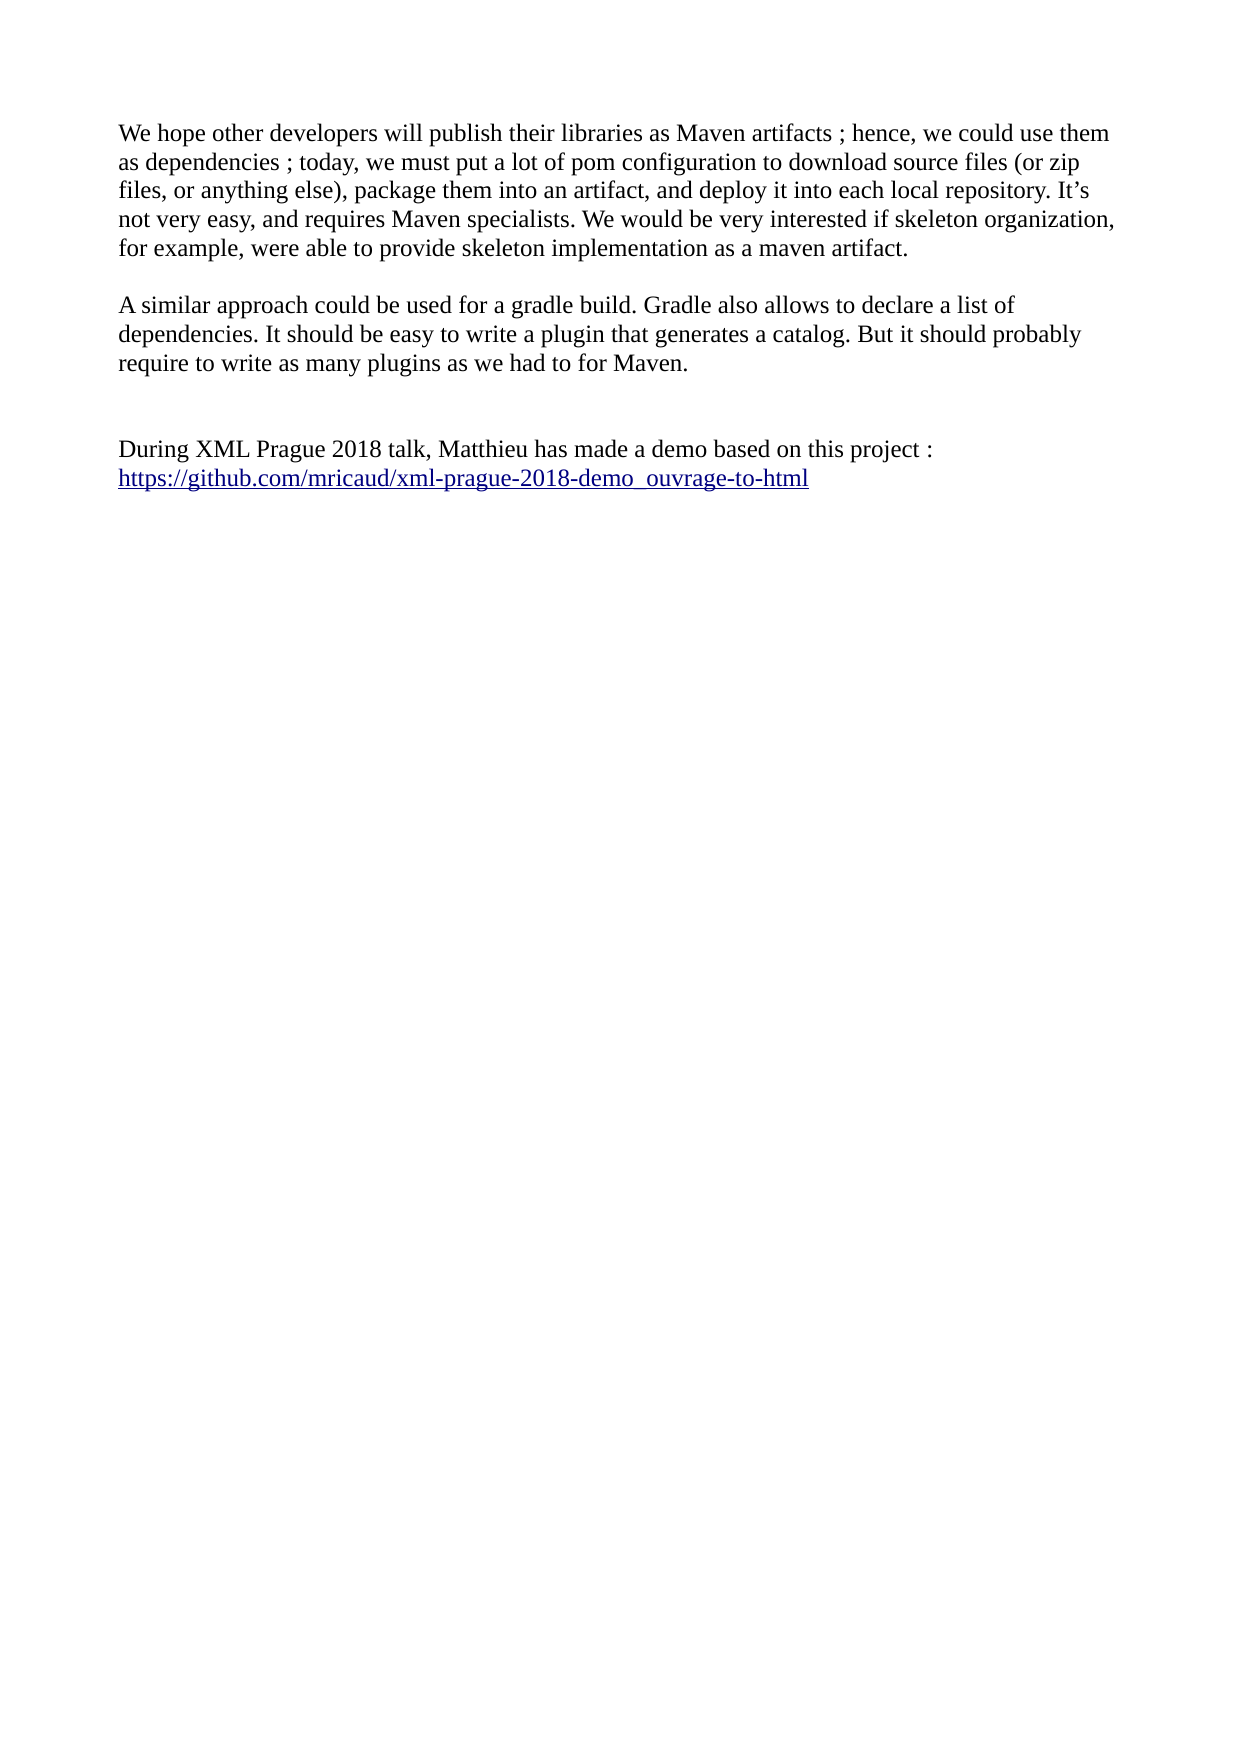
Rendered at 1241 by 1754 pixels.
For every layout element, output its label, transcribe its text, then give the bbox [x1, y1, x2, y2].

text A similar approach could be used for a gradle build. Gradle also allows to declare a list of dependencies. It should be easy to write a plugin that generates a catalog. But it should probably require to write as many plugins as we had to for Maven. [118, 291, 1122, 377]
text During XML Prague 2018 talk, Matthieu has made a demo based on this project : https://github.com/mricaud/xml-prague-2018-demo_ouvrage-to-html [118, 434, 1122, 492]
text We hope other developers will publish their libraries as Maven artifacts ; hence, we could use them as dependencies ; today, we must put a lot of pom configuration to download source files (or zip files, or anything else), package them into an artifact, and deploy it into each local repository. It’s not very easy, and requires Maven specialists. We would be very interested if skeleton organization, for example, were able to provide skeleton implementation as a maven artifact. [118, 118, 1122, 262]
